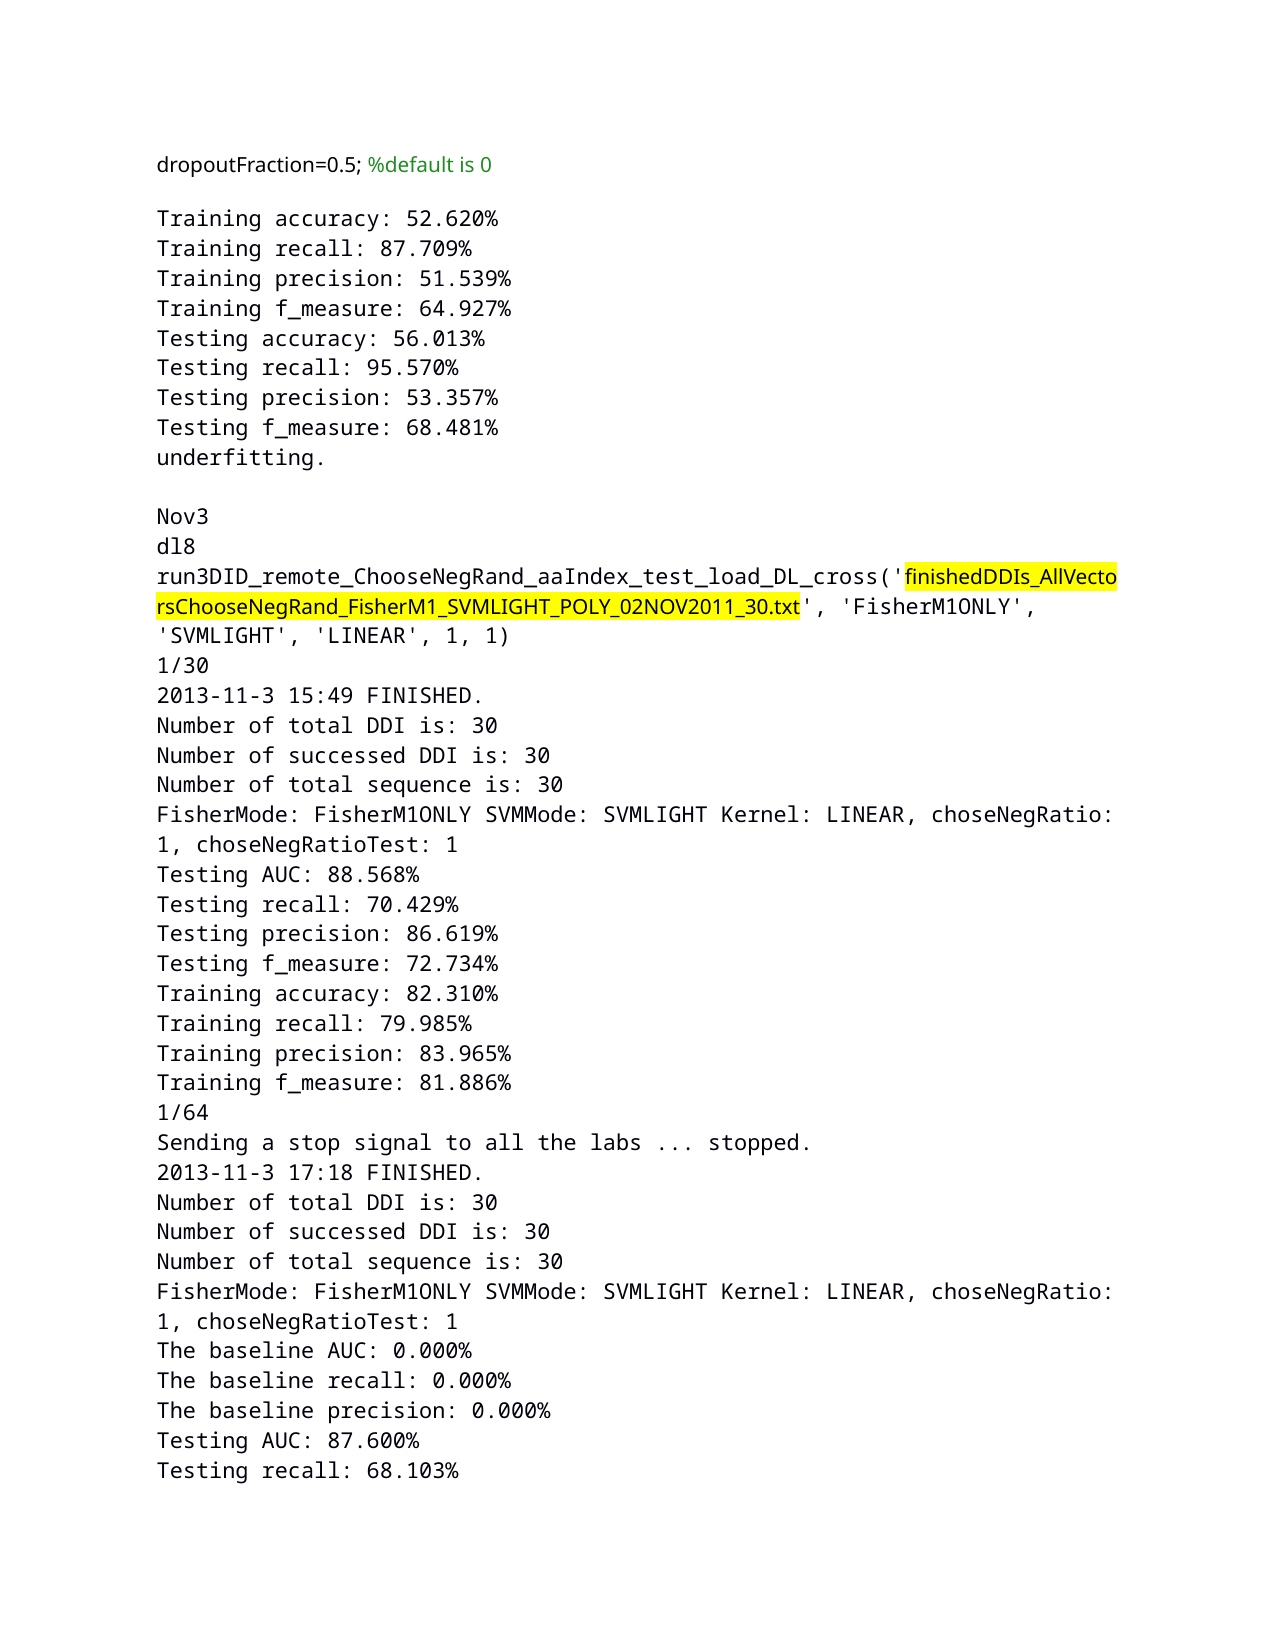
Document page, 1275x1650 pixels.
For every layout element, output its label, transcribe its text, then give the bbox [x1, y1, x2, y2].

text Training accuracy: 82.310% [156, 978, 1118, 1008]
text 1/30 [156, 650, 1118, 680]
text Training precision: 83.965% [156, 1038, 1118, 1067]
text Number of total sequence is: 30 [156, 1246, 1118, 1276]
text Training f_measure: 64.927% [156, 293, 1118, 323]
text Training f_measure: 81.886% [156, 1067, 1118, 1097]
text The baseline precision: 0.000% [156, 1395, 1118, 1425]
text The baseline recall: 0.000% [156, 1365, 1118, 1395]
text Nov3 [156, 501, 1118, 531]
text Number of successed DDI is: 30 [156, 1216, 1118, 1246]
text 1/64 [156, 1097, 1118, 1127]
text Testing recall: 95.570% [156, 352, 1118, 382]
text dl8 [156, 531, 1118, 561]
text Testing precision: 86.619% [156, 918, 1118, 948]
text FisherMode: FisherM1ONLY SVMMode: SVMLIGHT Kernel: LINEAR, choseNegRatio: 1, choseNegRatioTest: 1 [156, 799, 1118, 859]
text Sending a stop signal to all the labs ... stopped. [156, 1127, 1118, 1157]
text 2013-11-3 15:49 FINISHED. [156, 680, 1118, 710]
text Testing precision: 53.357% [156, 382, 1118, 412]
text Training precision: 51.539% [156, 263, 1118, 293]
text dropoutFraction=0.5; %default is 0 [156, 150, 1118, 178]
text Testing AUC: 88.568% [156, 859, 1118, 889]
text Testing recall: 68.103% [156, 1455, 1118, 1484]
text run3DID_remote_ChooseNegRand_aaIndex_test_load_DL_cross('finishedDDIs_AllVectorsChooseNegRand_FisherM1_SVMLIGHT_POLY_02NOV2011_30.txt', 'FisherM1ONLY', 'SVMLIGHT', 'LINEAR', 1, 1) [156, 561, 1118, 650]
text underfitting. [156, 442, 1118, 472]
text Number of total sequence is: 30 [156, 769, 1118, 799]
text Training accuracy: 52.620% [156, 203, 1118, 233]
text Testing recall: 70.429% [156, 889, 1118, 918]
text Testing AUC: 87.600% [156, 1425, 1118, 1455]
text Training recall: 79.985% [156, 1008, 1118, 1038]
text Number of successed DDI is: 30 [156, 740, 1118, 769]
text FisherMode: FisherM1ONLY SVMMode: SVMLIGHT Kernel: LINEAR, choseNegRatio: 1, choseNegRatioTest: 1 [156, 1276, 1118, 1336]
text The baseline AUC: 0.000% [156, 1336, 1118, 1365]
text Testing f_measure: 68.481% [156, 412, 1118, 442]
text 2013-11-3 17:18 FINISHED. [156, 1157, 1118, 1187]
text Number of total DDI is: 30 [156, 710, 1118, 740]
text Testing f_measure: 72.734% [156, 948, 1118, 978]
text Number of total DDI is: 30 [156, 1187, 1118, 1216]
text Training recall: 87.709% [156, 233, 1118, 263]
text Testing accuracy: 56.013% [156, 323, 1118, 352]
